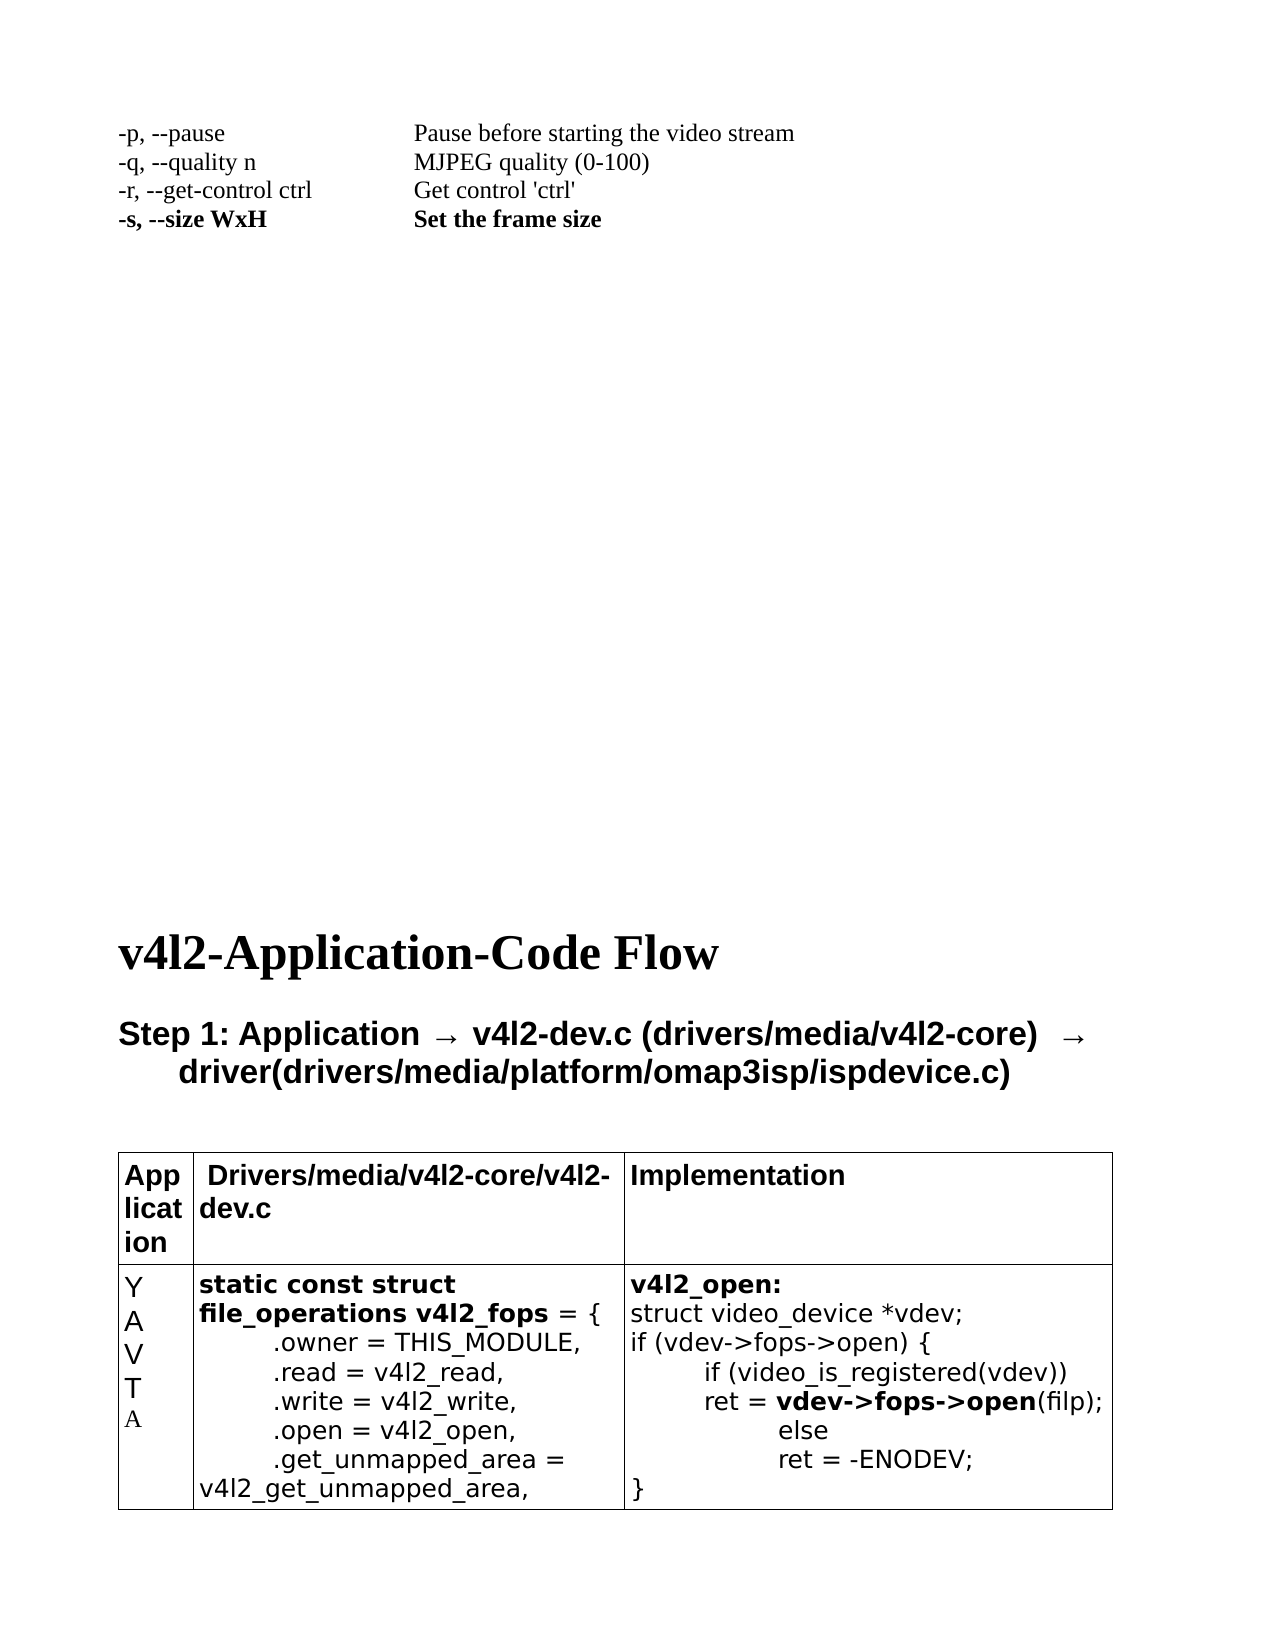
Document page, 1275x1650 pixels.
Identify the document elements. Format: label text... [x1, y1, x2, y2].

table_cell static const struct file_operations v4l2_fops = { .owner = THIS_MODULE, .read = v4l2_read, .write = v4l2_write, .open = v4l2_open, .get_unmapped_area = v4l2_get_unmapped_area, [194, 1265, 624, 1509]
text -p, --pause Pause before starting the video stream [118, 118, 1157, 147]
table_header Drivers/media/v4l2-core/v4l2-dev.c [194, 1153, 624, 1264]
table_cell v4l2_open: struct video_device *vdev; if (vdev->fops->open) { if (video_is_registered(vdev)) ret = vdev->fops->open(filp); else ret = -ENODEV; } [625, 1265, 1112, 1509]
table_header Application [119, 1153, 193, 1264]
text -r, --get-control ctrl Get control 'ctrl' [118, 176, 1157, 204]
text -q, --quality n MJPEG quality (0-100) [118, 147, 1157, 176]
subtitle v4l2-Application-Code Flow [118, 922, 1157, 980]
table_header Implementation [625, 1153, 1112, 1264]
subtitle Step 1: Application → v4l2-dev.c (drivers/media/v4l2-core) → driver(drivers/media/platform/omap3isp/ispdevice.c) [118, 1013, 1157, 1091]
table_cell Y A V T A [119, 1265, 193, 1509]
text -s, --size WxH Set the frame size [118, 204, 1157, 233]
